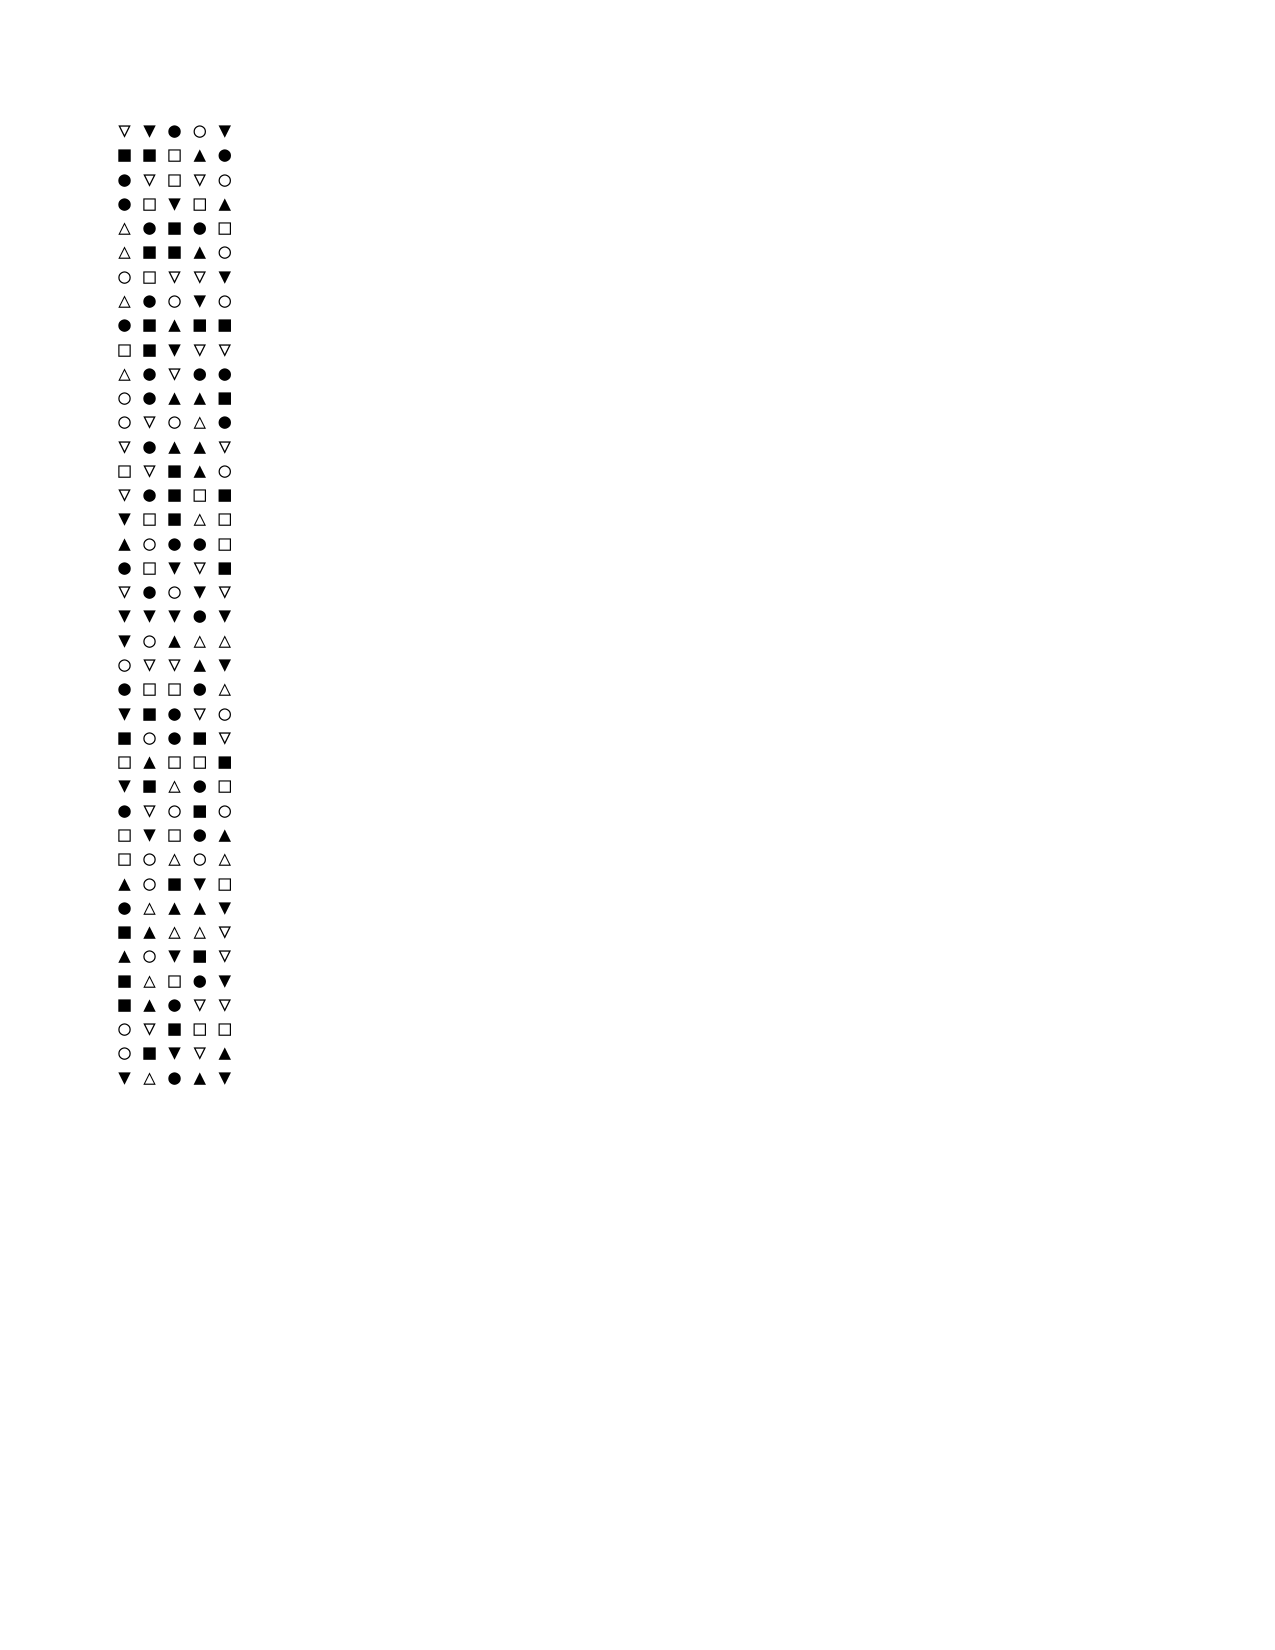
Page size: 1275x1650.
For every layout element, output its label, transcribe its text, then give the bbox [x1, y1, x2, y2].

text ■ ▲ △ △ ▽ [118, 919, 1157, 943]
text ○ ● ▲ ▲ ■ [118, 385, 1157, 409]
text ○ □ ▽ ▽ ▼ [118, 264, 1157, 288]
text □ ■ ▼ ▽ ▽ [118, 337, 1157, 361]
text □ ▽ ■ ▲ ○ [118, 458, 1157, 482]
text ○ ▽ ■ □ □ [118, 1016, 1157, 1040]
text ▼ ■ △ ● □ [118, 773, 1157, 798]
text △ ● ○ ▼ ○ [118, 288, 1157, 312]
text ▼ ○ ▲ △ △ [118, 628, 1157, 652]
text ▽ ● ○ ▼ ▽ [118, 579, 1157, 603]
text △ ■ ■ ▲ ○ [118, 239, 1157, 264]
text ▲ ○ ■ ▼ □ [118, 871, 1157, 895]
text ○ ▽ ▽ ▲ ▼ [118, 652, 1157, 676]
text ▽ ● ▲ ▲ ▽ [118, 434, 1157, 458]
text ● □ □ ● △ [118, 676, 1157, 701]
text △ ● ▽ ● ● [118, 361, 1157, 385]
text ▲ ○ ● ● □ [118, 531, 1157, 555]
text ■ ○ ● ■ ▽ [118, 725, 1157, 749]
text ▽ ● ■ □ ■ [118, 482, 1157, 506]
text ● □ ▼ ▽ ■ [118, 555, 1157, 579]
text ▲ ○ ▼ ■ ▽ [118, 943, 1157, 968]
text ■ ■ □ ▲ ● [118, 142, 1157, 167]
text □ ▲ □ □ ■ [118, 749, 1157, 773]
text ● △ ▲ ▲ ▼ [118, 895, 1157, 919]
text ■ △ □ ● ▼ [118, 968, 1157, 992]
text ● ▽ □ ▽ ○ [118, 167, 1157, 191]
text □ ○ △ ○ △ [118, 846, 1157, 871]
text ● □ ▼ □ ▲ [118, 191, 1157, 215]
text ■ ▲ ● ▽ ▽ [118, 992, 1157, 1016]
text ● ▽ ○ ■ ○ [118, 798, 1157, 822]
text ○ ■ ▼ ▽ ▲ [118, 1040, 1157, 1065]
text ▼ △ ● ▲ ▼ [118, 1065, 1157, 1089]
text ○ ▽ ○ △ ● [118, 409, 1157, 434]
text ● ■ ▲ ■ ■ [118, 312, 1157, 337]
text ▼ □ ■ △ □ [118, 506, 1157, 531]
text ▼ ■ ● ▽ ○ [118, 701, 1157, 725]
text ▽ ▼ ● ○ ▼ [118, 118, 1157, 142]
text △ ● ■ ● □ [118, 215, 1157, 239]
text □ ▼ □ ● ▲ [118, 822, 1157, 846]
text ▼ ▼ ▼ ● ▼ [118, 603, 1157, 628]
